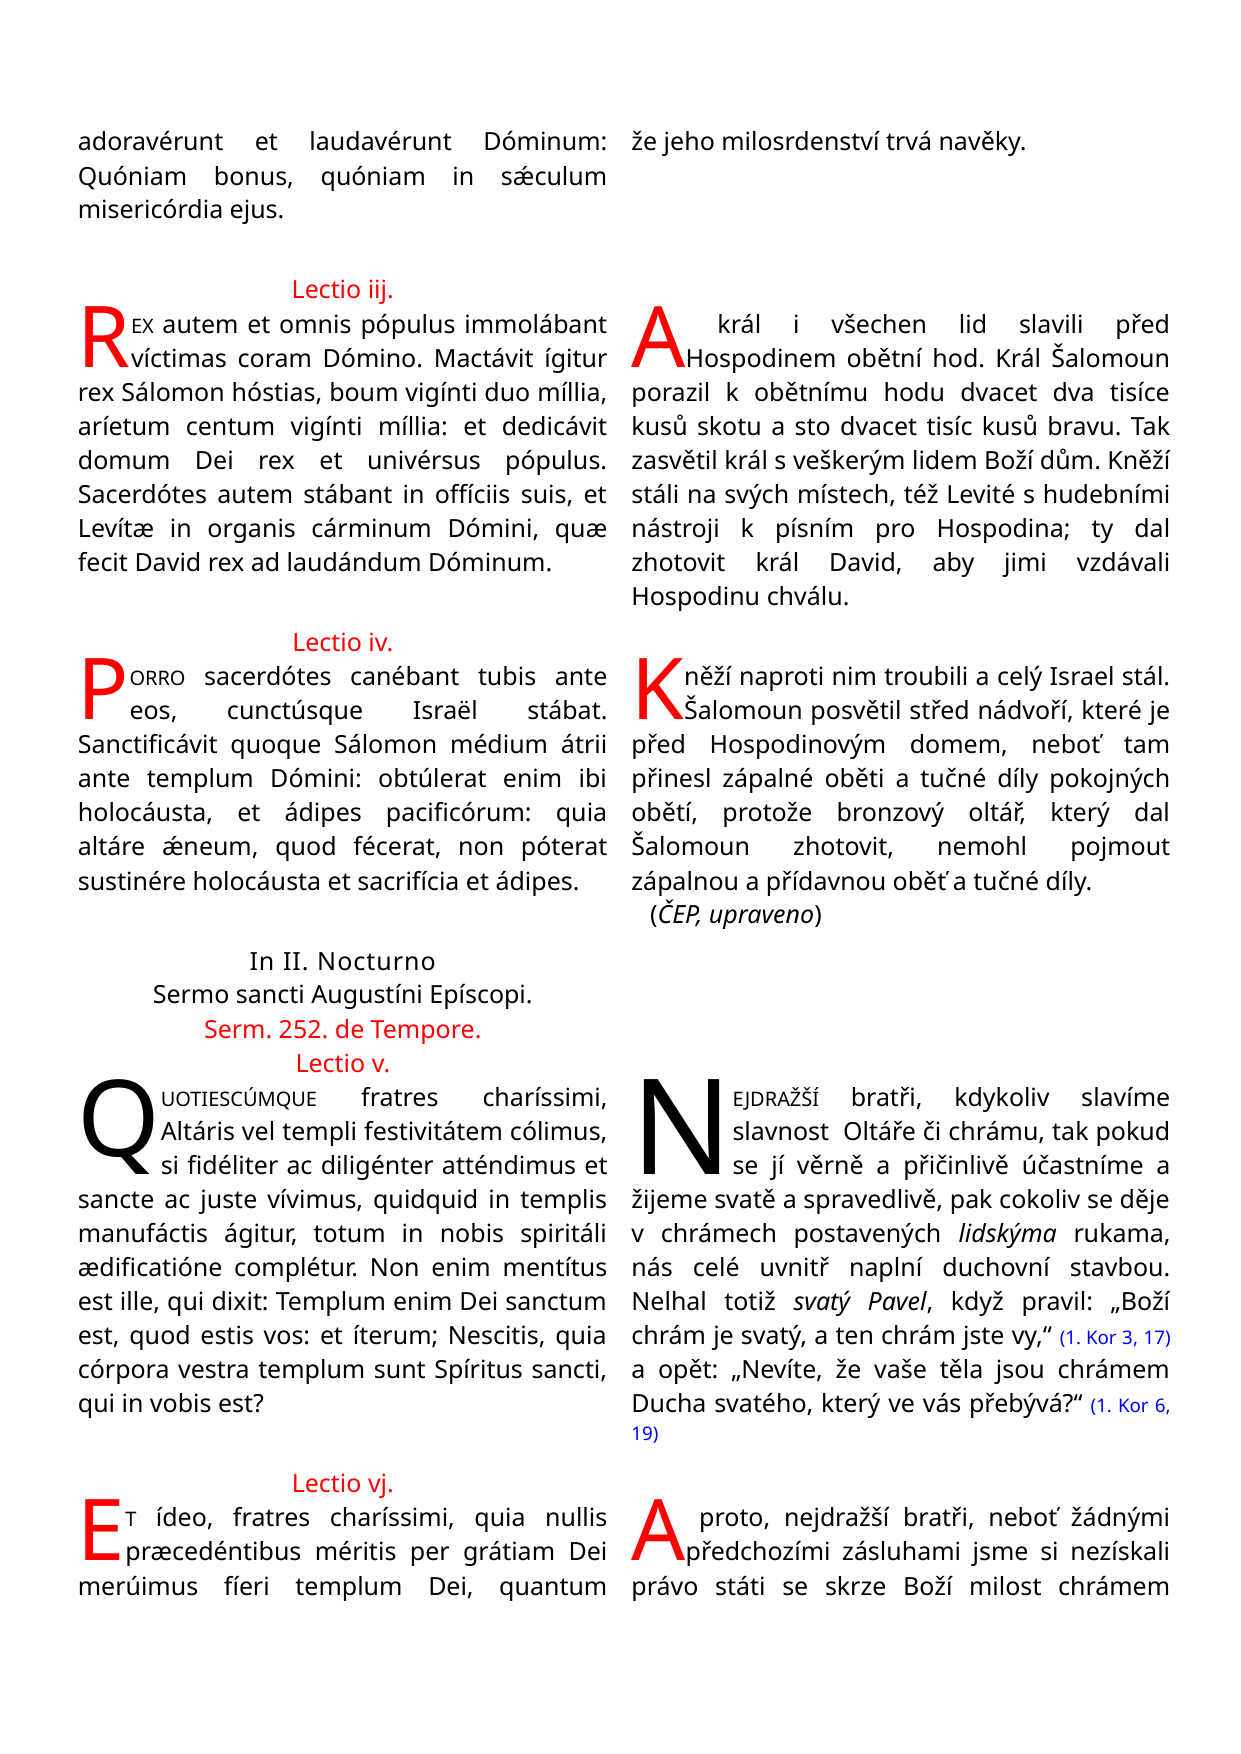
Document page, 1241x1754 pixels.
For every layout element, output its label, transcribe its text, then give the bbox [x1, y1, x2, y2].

table_cell Lectio vj. Et ídeo, fratres charíssimi, quia nullis præcedéntibus méritis per grátiam Dei merúimus fíeri templum Dei, quantum [66, 1460, 619, 1608]
table_cell Lectio iv. Porro sacerdótes canébant tubis ante eos, cunctúsque Israël stábat. Sanctificávit quoque Sálomon médium átrii ante templum Dómini: obtúlerat enim ibi holocáusta, et ádipes pacificórum: quia altáre ǽneum, quod fécerat, non póterat sustinére holocáusta et sacrifícia et ádipes. [66, 619, 619, 937]
table_cell A proto, nejdražší bratři, neboť žádnými předchozími zásluhami jsme si nezískali právo státi se skrze Boží milost chrámem [619, 1460, 1182, 1608]
table_cell A král i všechen lid slavili před Hospodinem obětní hod. Král Šalomoun porazil k obětnímu hodu dvacet dva tisíce kusů skotu a sto dvacet tisíc kusů bravu. Tak zasvětil král s veškerým lidem Boží dům. Kněží stáli na svých místech, též Levité s hudebními nástroji k písním pro Hospodina; ty dal zhotovit král David, aby jimi vzdávali Hospodinu chválu. [619, 266, 1182, 619]
table_cell Lectio iij. Rex autem et omnis pópulus immolábant víctimas coram Dómino. Mactávit ígitur rex Sálomon hóstias, boum vigínti duo míllia, aríetum centum vigínti míllia: et dedicávit domum Dei rex et univérsus pópulus. Sacerdótes autem stábant in offíciis suis, et Levítæ in organis cárminum Dómini, quæ fecit David rex ad laudándum Dóminum. [66, 266, 619, 619]
table_cell Kněží naproti nim troubili a celý Israel stál. Šalomoun posvětil střed nádvoří, které je před Hospodinovým domem, neboť tam přinesl zápalné oběti a tučné díly pokojných obětí, protože bronzový oltář, který dal Šalomoun zhotovit, nemohl pojmout zápalnou a přídavnou oběť a tučné díly. (ČEP, upraveno) [619, 619, 1182, 937]
table_cell In II. Nocturno Sermo sancti Augustíni Epíscopi. Serm. 252. de Tempore. Lectio v. Quotiescúmque fratres charíssimi, Altáris vel templi festivitátem cólimus, si fidéliter ac diligénter atténdimus et sancte ac juste vívimus, quidquid in templis manufáctis ágitur, totum in nobis spiritáli ædificatióne complétur. Non enim mentítus est ille, qui dixit: Templum enim Dei sanctum est, quod estis vos: et íterum; Nescitis, quia córpora vestra templum sunt Spíritus sancti, qui in vobis est? [66, 937, 619, 1460]
table_cell Lectio ij. Sed et omnes fílii Israél vidébant descendéntem ignem, et glóriam Dómini super domum: et corruéntes proni in terram super paviméntum stratum lápide, adoravérunt et laudavérunt Dóminum: Quóniam bonus, quóniam in sǽculum misericórdia ejus. [66, 118, 619, 266]
table_cell Nejdražší bratři, kdykoliv slavíme slavnost Oltáře či chrámu, tak pokud se jí věrně a přičinlivě účastníme a žijeme svatě a spravedlivě, pak cokoliv se děje v chrámech postavených lidskýma rukama, nás celé uvnitř naplní duchovní stavbou. Nelhal totiž svatý Pavel, když pravil: „Boží chrám je svatý, a ten chrám jste vy,“ (1. Kor 3, 17) a opět: „Nevíte, že vaše těla jsou chrámem Ducha svatého, který ve vás přebývá?“ (1. Kor 6, 19) [619, 937, 1182, 1460]
table_cell A všichni snové Israele viděli sestupující oheň i Hospodinovu slávu nad domem, klesli na dlažbu tváří k zemi, klaněli se a vzdávali chválu Hospodinu, protože je dobrý a že jeho milosrdenství trvá navěky. [619, 118, 1182, 266]
